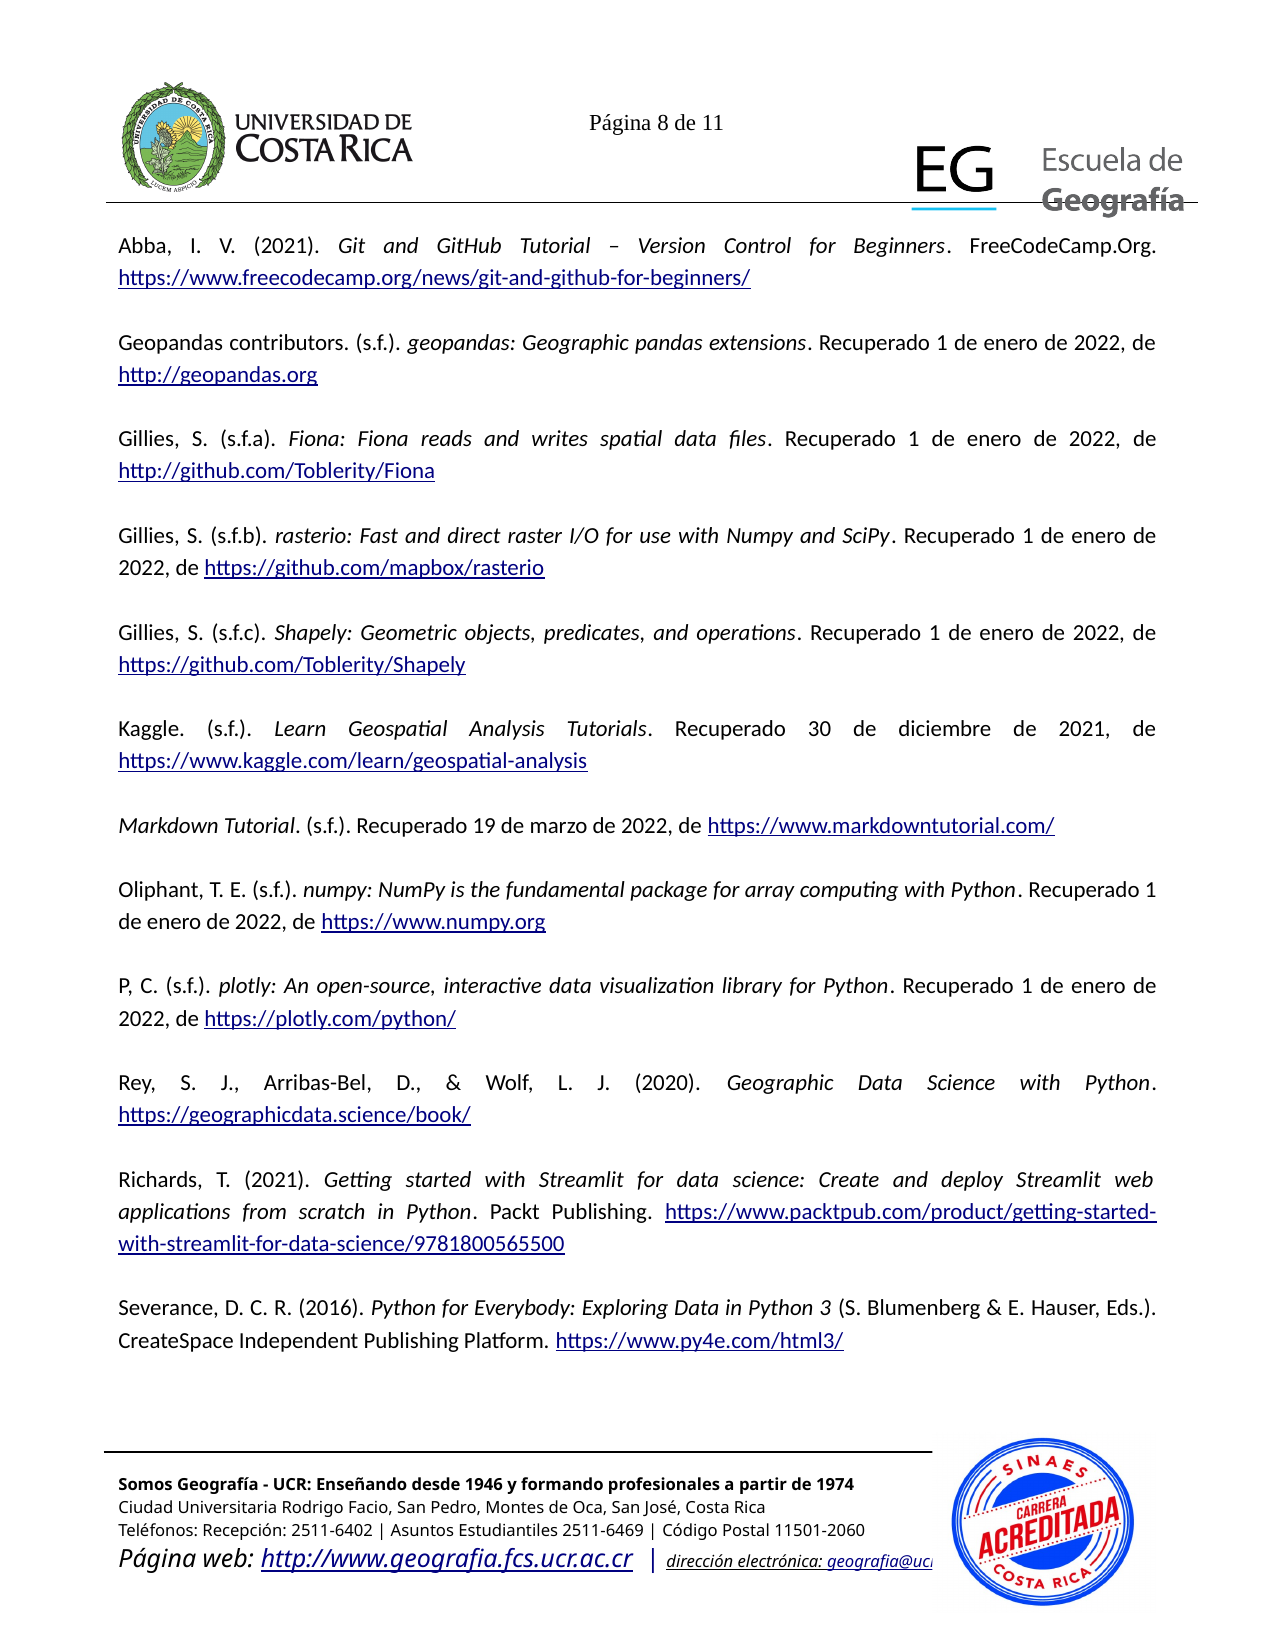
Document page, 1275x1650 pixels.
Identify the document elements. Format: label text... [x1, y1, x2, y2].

text P, C. (s.f.). plotly: An open-source, interactive data visualization library for Python. Recuperado 1 de enero de 2022, de https://plotly.com/python/ [118, 972, 1157, 1032]
text Geopandas contributors. (s.f.). geopandas: Geographic pandas extensions. Recuperado 1 de enero de 2022, de http://geopandas.org [118, 328, 1157, 388]
text Richards, T. (2021). Getting started with Streamlit for data science: Create and deploy Streamlit web applications from scratch in Python. Packt Publishing. https://www.packtpub.com/product/getting-started-with-streamlit-for-data-science/9781800565500 [118, 1165, 1157, 1257]
picture [887, 102, 1208, 253]
text Gillies, S. (s.f.c). Shapely: Geometric objects, predicates, and operations. Recuperado 1 de enero de 2022, de https://github.com/Toblerity/Shapely [118, 618, 1157, 678]
text Gillies, S. (s.f.a). Fiona: Fiona reads and writes spatial data files. Recuperado 1 de enero de 2022, de http://github.com/Toblerity/Fiona [118, 424, 1157, 485]
text Rey, S. J., Arribas-Bel, D., & Wolf, L. J. (2020). Geographic Data Science with Python. https://geographicdata.science/book/ [118, 1068, 1157, 1128]
text Severance, D. C. R. (2016). Python for Everybody: Exploring Data in Python 3 (S. Blumenberg & E. Hauser, Eds.). CreateSpace Independent Publishing Platform. https://www.py4e.com/html3/ [118, 1293, 1157, 1354]
text Oliphant, T. E. (s.f.). numpy: NumPy is the fundamental package for array computing with Python. Recuperado 1 de enero de 2022, de https://www.numpy.org [118, 875, 1157, 935]
picture [932, 1432, 1156, 1613]
text Kaggle. (s.f.). Learn Geospatial Analysis Tutorials. Recuperado 30 de diciembre de 2021, de https://www.kaggle.com/learn/geospatial-analysis [118, 714, 1157, 774]
text Abba, I. V. (2021). Git and GitHub Tutorial – Version Control for Beginners. FreeCodeCamp.Org. https://www.freecodecamp.org/news/git-and-github-for-beginners/ [118, 231, 1157, 292]
text Gillies, S. (s.f.b). rasterio: Fast and direct raster I/O for use with Numpy and SciPy. Recuperado 1 de enero de 2022, de https://github.com/mapbox/rasterio [118, 521, 1157, 581]
picture [118, 76, 417, 197]
text Markdown Tutorial. (s.f.). Recuperado 19 de marzo de 2022, de https://www.markdowntutorial.com/ [118, 811, 1157, 839]
